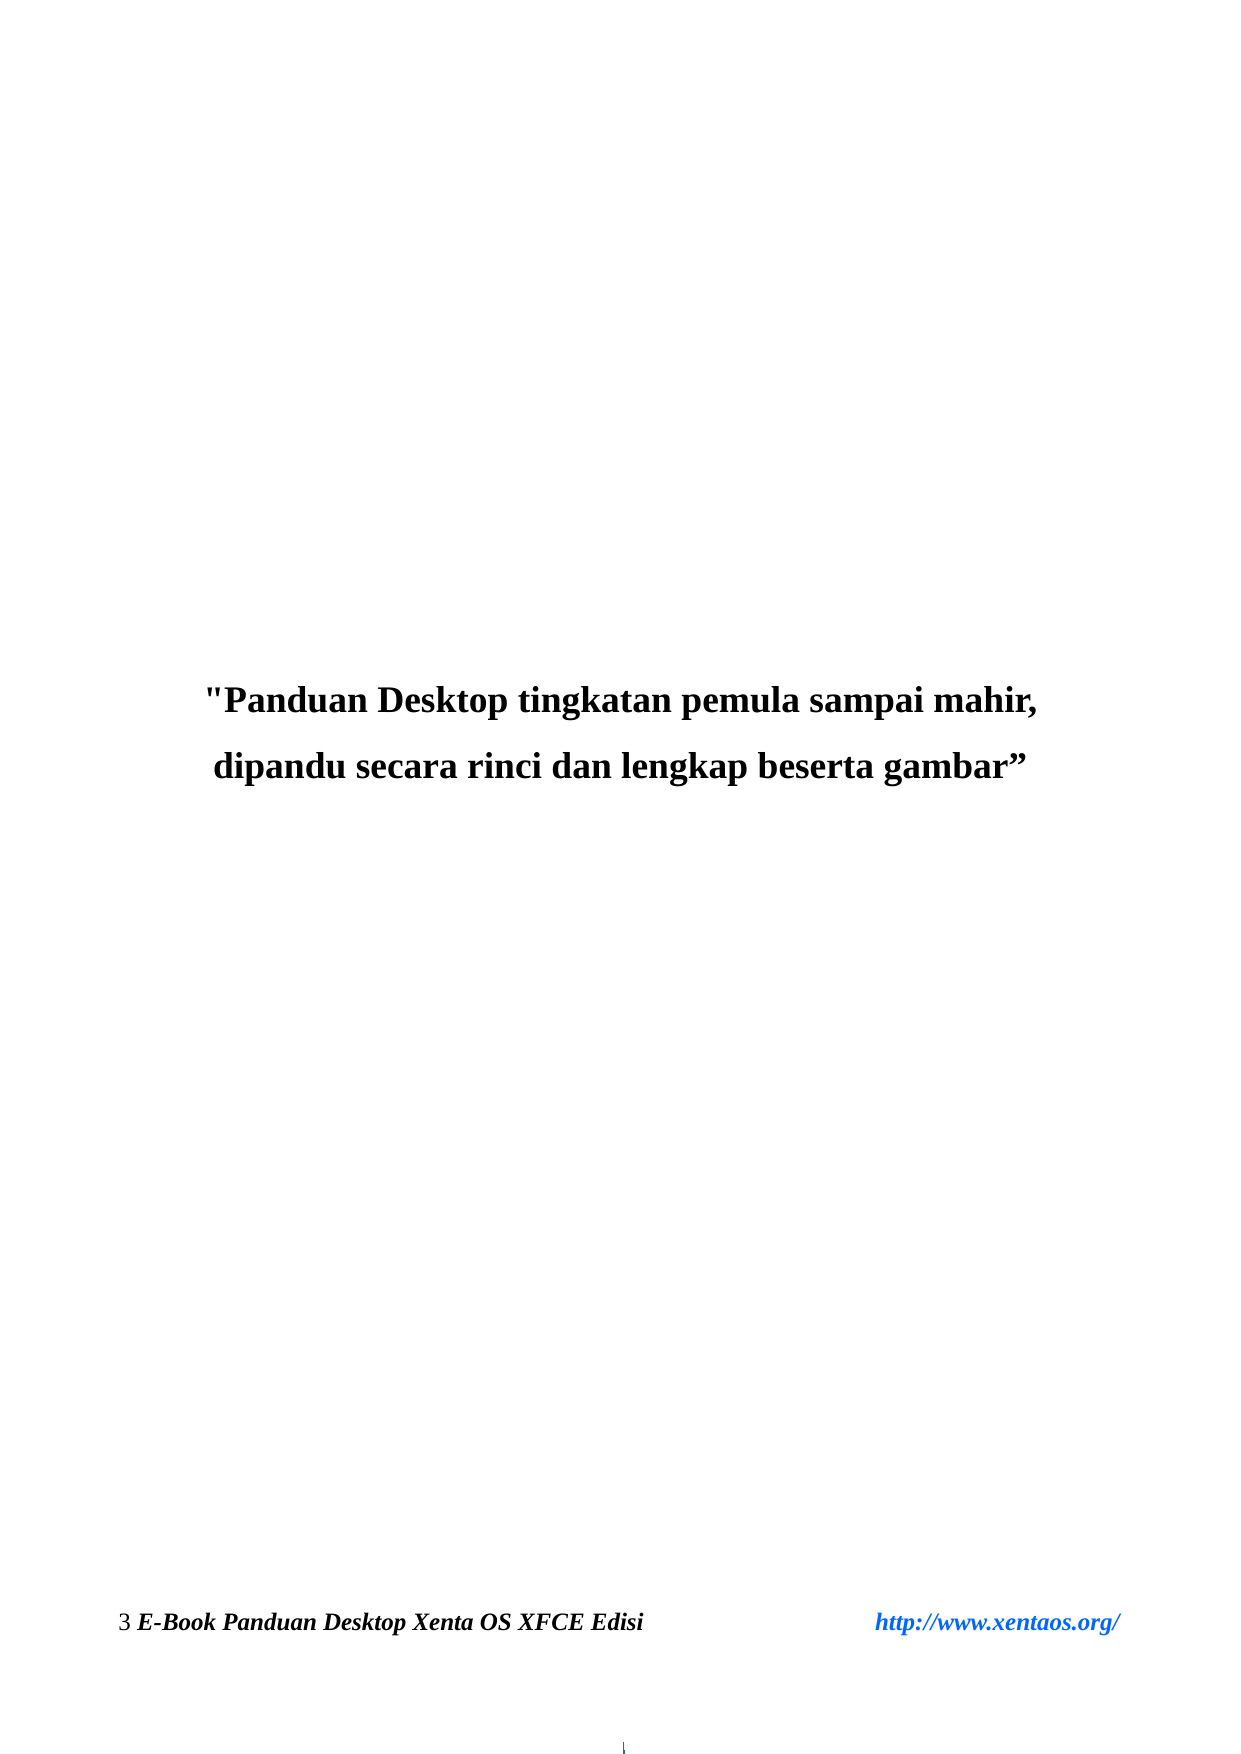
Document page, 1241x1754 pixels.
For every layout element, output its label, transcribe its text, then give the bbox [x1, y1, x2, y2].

text "Panduan Desktop tingkatan pemula sampai mahir, [118, 677, 1122, 721]
text dipandu secara rinci dan lengkap beserta gambar” [118, 744, 1122, 787]
